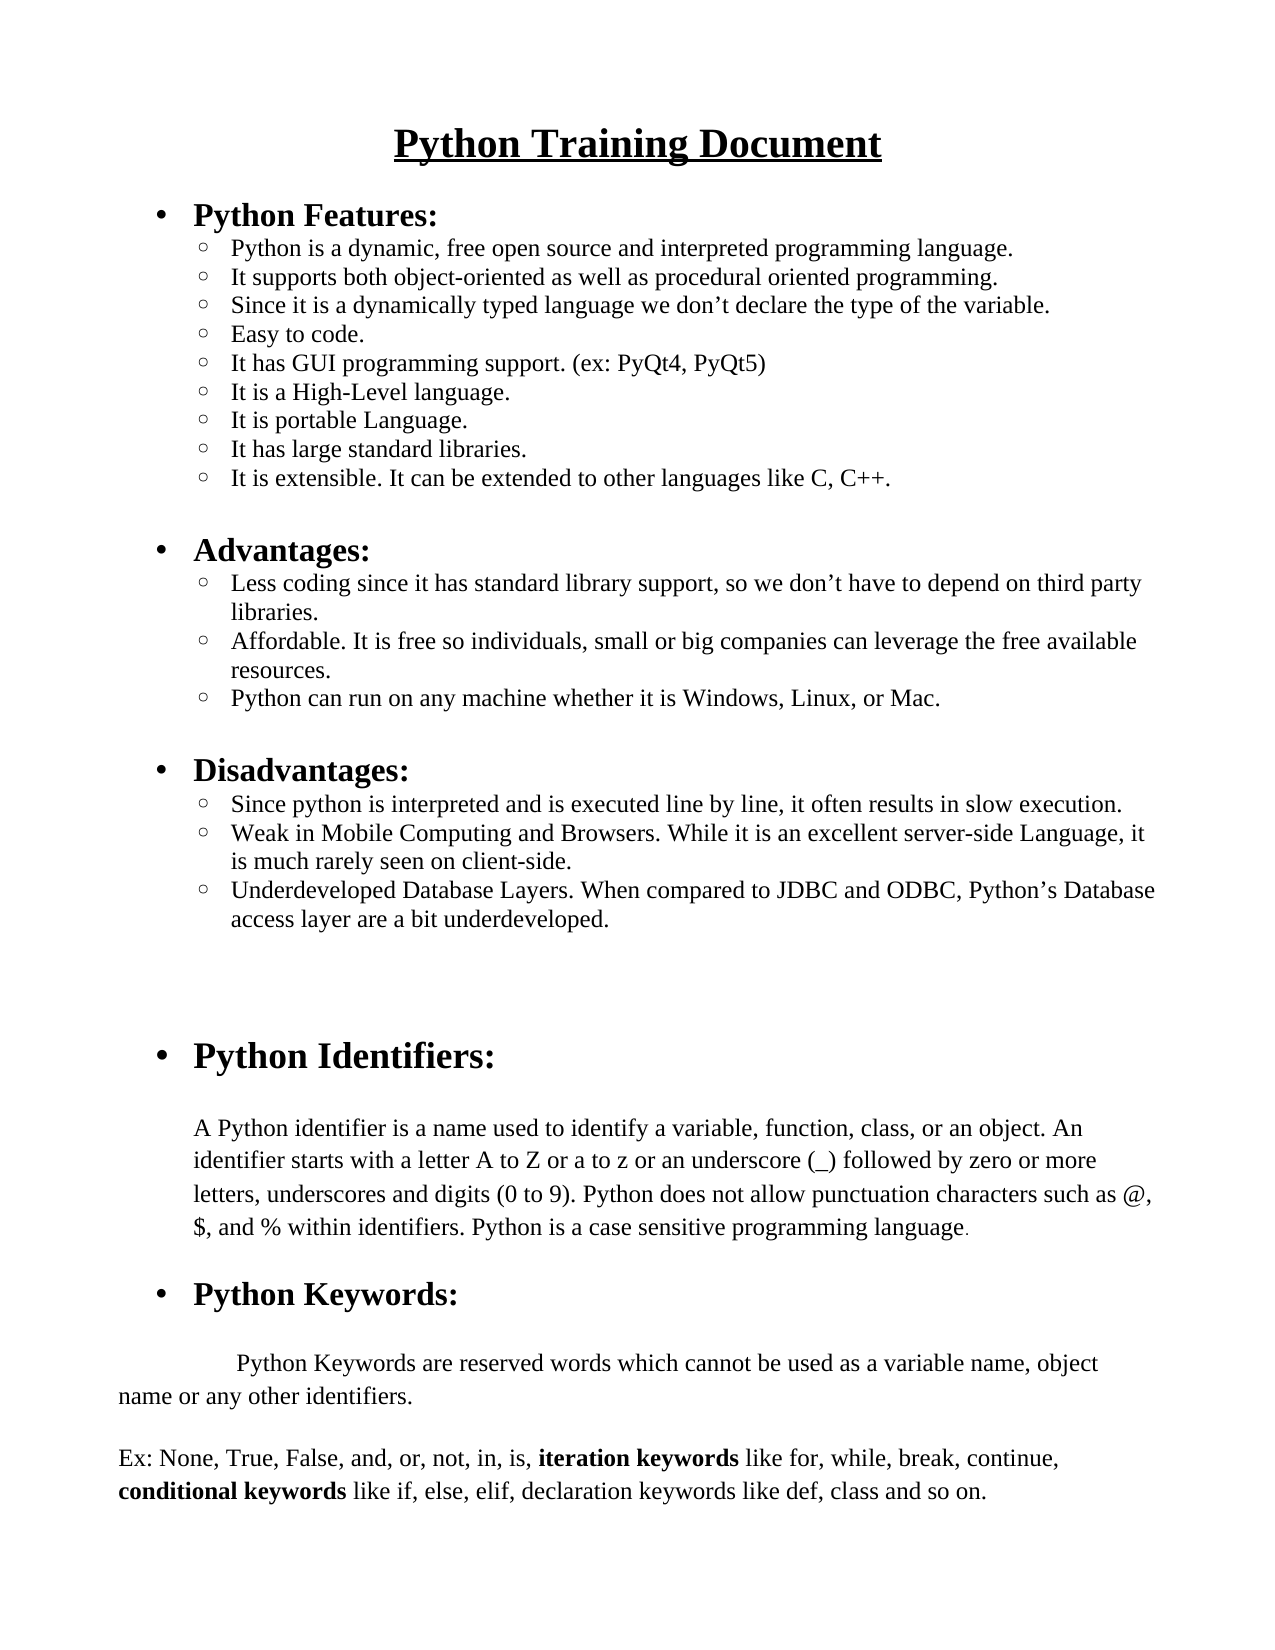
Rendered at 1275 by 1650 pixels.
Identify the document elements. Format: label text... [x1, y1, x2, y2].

list Python Features: [156, 195, 1157, 233]
list Less coding since it has standard library support, so we don’t have to depend on third party libraries. [193, 568, 1157, 626]
list Advantages: [156, 530, 1157, 568]
list Python can run on any machine whether it is Windows, Linux, or Mac. [193, 683, 1157, 712]
text Ex: None, True, False, and, or, not, in, is, iteration keywords like for, while, break, continue, conditional keywords like if, else, elif, declaration keywords like def, class and so on. [118, 1443, 1157, 1505]
list Underdeveloped Database Layers. When compared to JDBC and ODBC, Python’s Database access layer are a bit underdeveloped. [193, 875, 1157, 933]
text Python Keywords are reserved words which cannot be used as a variable name, object name or any other identifiers. [118, 1348, 1157, 1409]
list Python is a dynamic, free open source and interpreted programming language. [193, 233, 1157, 262]
list It has GUI programming support. (ex: PyQt4, PyQt5) [193, 348, 1157, 377]
list Since it is a dynamically typed language we don’t declare the type of the variable. [193, 291, 1157, 319]
list Python Identifiers: [156, 1033, 1157, 1077]
list Easy to code. [193, 319, 1157, 348]
list Python Keywords: [156, 1274, 1157, 1312]
list A Python identifier is a name used to identify a variable, function, class, or an object. An identifier starts with a letter A to Z or a to z or an underscore (_) followed by zero or more letters, underscores and digits (0 to 9). Python does not allow punctuation characters such as @, $, and % within identifiers. Python is a case sensitive programming language. [156, 1113, 1157, 1240]
list It supports both object-oriented as well as procedural oriented programming. [193, 262, 1157, 291]
list It has large standard libraries. [193, 434, 1157, 463]
list Affordable. It is free so individuals, small or big companies can leverage the free available resources. [193, 626, 1157, 683]
list It is portable Language. [193, 406, 1157, 434]
list It is extensible. It can be extended to other languages like C, C++. [193, 463, 1157, 492]
list Since python is interpreted and is executed line by line, it often results in slow execution. [193, 789, 1157, 818]
text Python Training Document [118, 118, 1157, 166]
list It is a High-Level language. [193, 377, 1157, 406]
list Weak in Mobile Computing and Browsers. While it is an excellent server-side Language, it is much rarely seen on client-side. [193, 818, 1157, 875]
list Disadvantages: [156, 751, 1157, 789]
